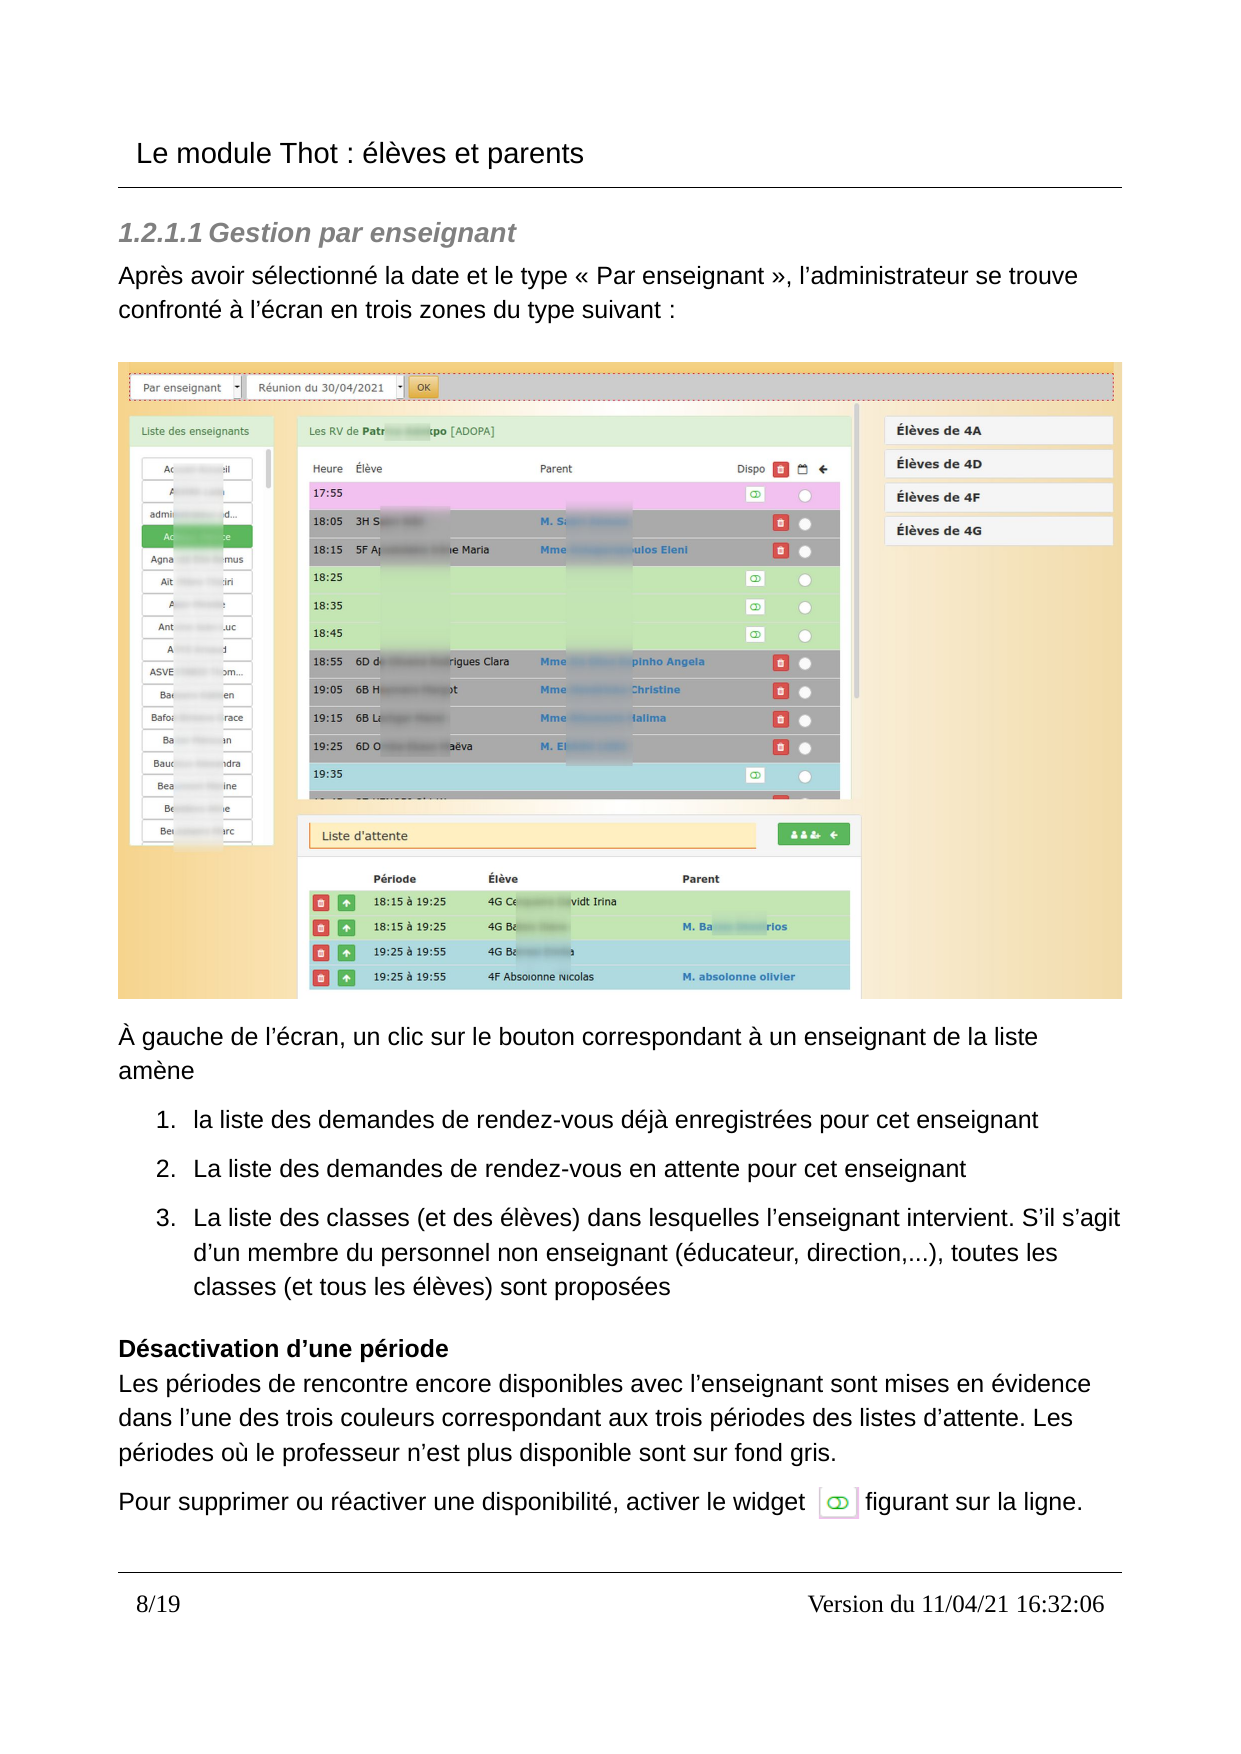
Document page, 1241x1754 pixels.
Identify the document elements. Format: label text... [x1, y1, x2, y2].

subtitle Gestion par enseignant [118, 217, 1122, 248]
list La liste des demandes de rendez-vous en attente pour cet enseignant [156, 1154, 1122, 1183]
list La liste des classes (et des élèves) dans lesquelles l’enseignant intervient. S’il s’agit d’un membre du personnel non enseignant (éducateur, direction,...), toutes les classes (et tous les élèves) sont proposées [156, 1203, 1122, 1301]
text [118, 344, 1122, 362]
subtitle Désactivation d’une période [118, 1334, 1122, 1362]
text À gauche de l’écran, un clic sur le bouton correspondant à un enseignant de la liste amène [118, 999, 1122, 1085]
text Pour supprimer ou réactiver une disponibilité, activer le widget [118, 1487, 818, 1519]
picture [818, 1487, 860, 1519]
text Les périodes de rencontre encore disponibles avec l’enseignant sont mises en évidence dans l’une des trois couleurs correspondant aux trois périodes des listes d’attente. Les périodes où le professeur n’est plus disponible sont sur fond gris. [118, 1368, 1122, 1466]
picture [118, 362, 1123, 999]
list la liste des demandes de rendez-vous déjà enregistrées pour cet enseignant [156, 1105, 1122, 1134]
text figurant sur la ligne. [860, 1487, 1122, 1519]
text Après avoir sélectionné la date et le type « Par enseignant », l’administrateur se trouve confronté à l’écran en trois zones du type suivant : [118, 261, 1122, 324]
